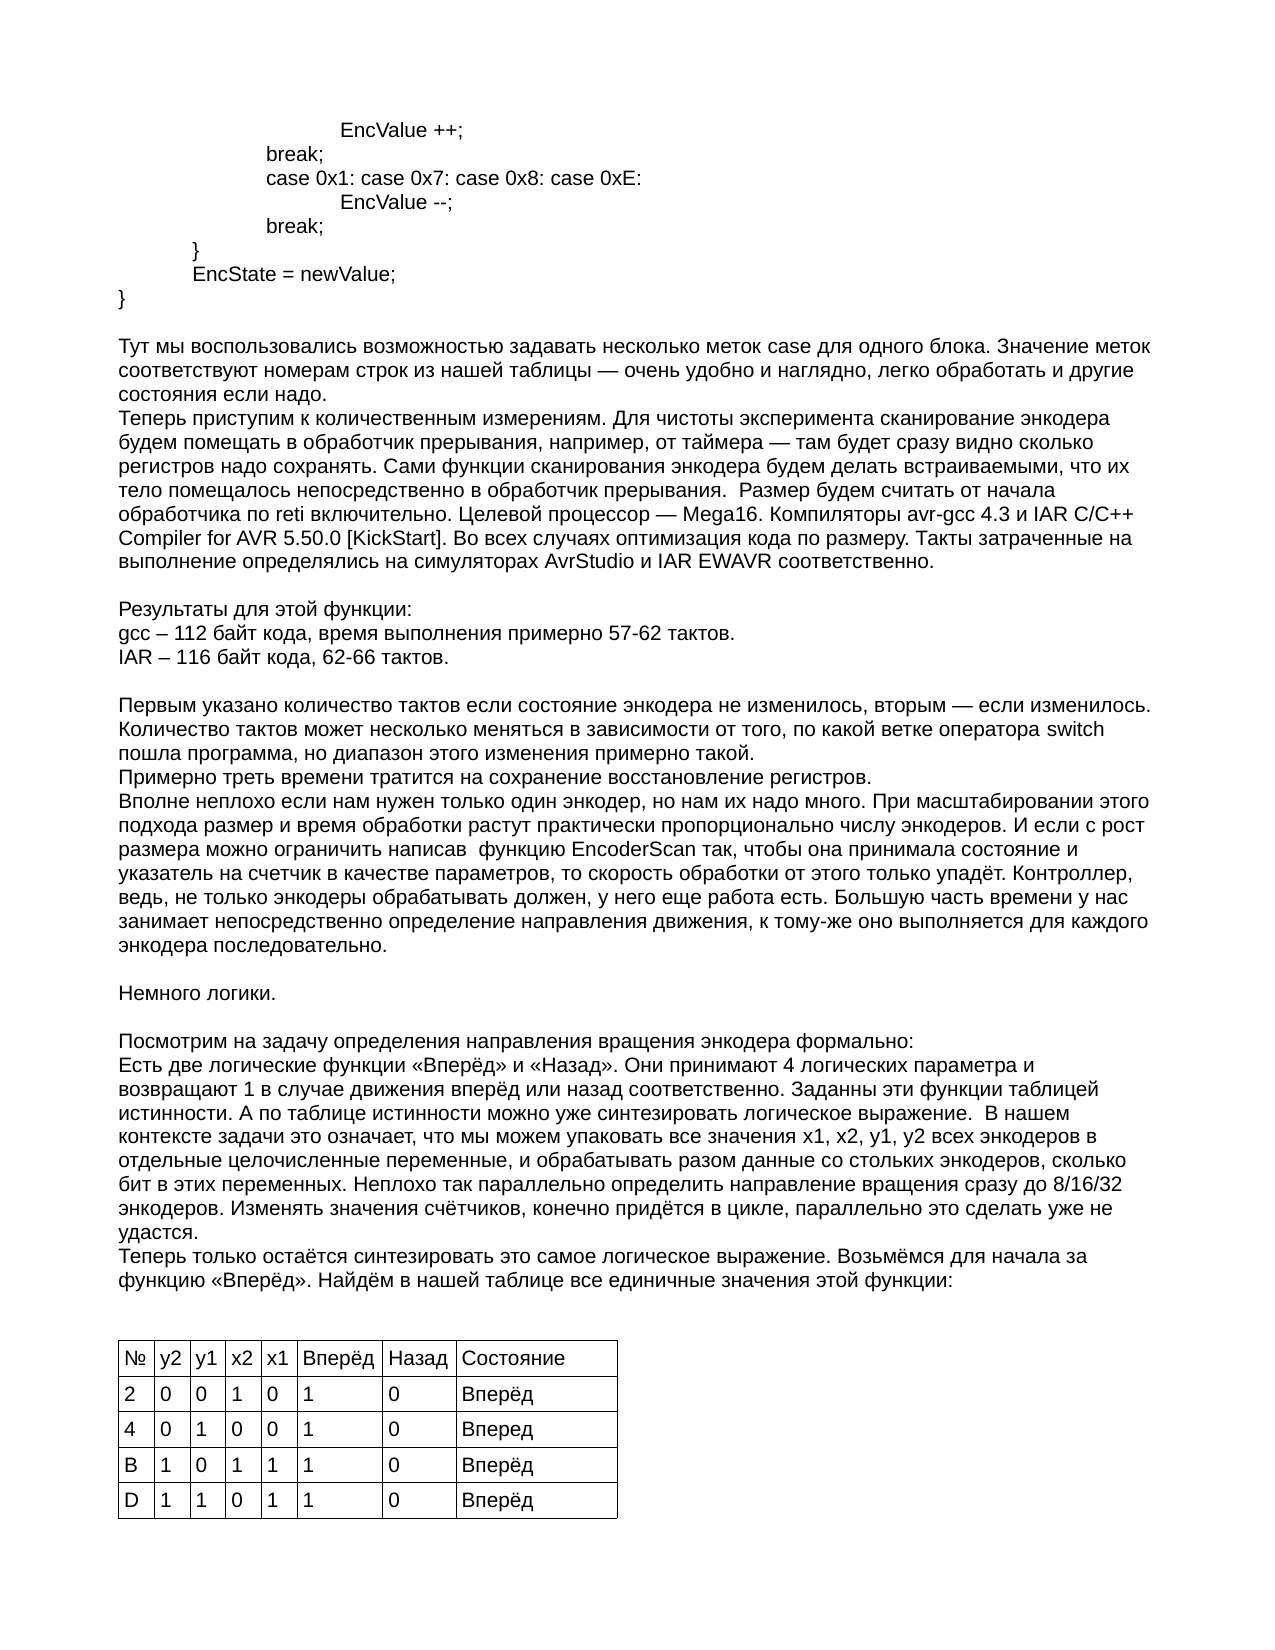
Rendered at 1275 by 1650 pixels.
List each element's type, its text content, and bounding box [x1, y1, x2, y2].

table_header x2 [226, 1341, 261, 1376]
table_cell B [119, 1448, 154, 1482]
text case 0x1: case 0x7: case 0x8: case 0xE: [118, 166, 1157, 190]
table_cell Вперёд [457, 1483, 617, 1518]
table_cell D [119, 1483, 154, 1518]
text EncValue --; [118, 190, 1157, 214]
table_cell 0 [383, 1412, 456, 1447]
table_cell 0 [383, 1377, 456, 1411]
text } [118, 286, 1157, 310]
table_header Назад [383, 1341, 456, 1376]
table_cell 0 [383, 1448, 456, 1482]
text IAR – 116 байт кода, 62-66 тактов. [118, 645, 1157, 669]
table_cell Вперёд [457, 1377, 617, 1411]
table_header Вперёд [298, 1341, 382, 1376]
table_cell 0 [262, 1377, 297, 1411]
table_cell 1 [155, 1448, 190, 1482]
table_cell 1 [298, 1412, 382, 1447]
table_header y2 [155, 1341, 190, 1376]
text EncState = newValue; [118, 262, 1157, 286]
table_cell 0 [191, 1448, 225, 1482]
table_cell 1 [298, 1448, 382, 1482]
table_cell 1 [191, 1412, 225, 1447]
text Теперь только остаётся синтезировать это самое логическое выражение. Возьмёмся для начала за функцию «Вперёд». Найдём в нашей таблице все единичные значения этой функции: [118, 1244, 1157, 1292]
text Тут мы воспользовались возможностью задавать несколько меток case для одного блока. Значение меток соответствуют номерам строк из нашей таблицы — очень удобно и наглядно, легко обработать и другие состояния если надо. [118, 334, 1157, 406]
text break; [118, 214, 1157, 238]
table_cell 1 [298, 1483, 382, 1518]
table_header Состояние [457, 1341, 617, 1376]
table_cell 0 [155, 1412, 190, 1447]
table_cell 0 [155, 1377, 190, 1411]
text Есть две логические функции «Вперёд» и «Назад». Они принимают 4 логических параметра и возвращают 1 в случае движения вперёд или назад соответственно. Заданны эти функции таблицей истинности. А по таблице истинности можно уже синтезировать логическое выражение. В нашем контексте задачи это означает, что мы можем упаковать все значения x1, x2, y1, y2 всех энкодеров в отдельные целочисленные переменные, и обрабатывать разом данные со стольких энкодеров, сколько бит в этих переменных. Неплохо так параллельно определить направление вращения сразу до 8/16/32 энкодеров. Изменять значения счётчиков, конечно придётся в цикле, параллельно это сделать уже не удастся. [118, 1052, 1157, 1244]
text break; [118, 142, 1157, 166]
text EncValue ++; [118, 118, 1157, 142]
table_cell 1 [226, 1377, 261, 1411]
table_cell 0 [191, 1377, 225, 1411]
table_cell 1 [262, 1448, 297, 1482]
table_cell 0 [226, 1483, 261, 1518]
table_cell 4 [119, 1412, 154, 1447]
text Примерно треть времени тратится на сохранение восстановление регистров. [118, 765, 1157, 789]
table_cell 0 [383, 1483, 456, 1518]
text Посмотрим на задачу определения направления вращения энкодера формально: [118, 1028, 1157, 1052]
text Теперь приступим к количественным измерениям. Для чистоты эксперимента сканирование энкодера будем помещать в обработчик прерывания, например, от таймера — там будет сразу видно сколько регистров надо сохранять. Сами функции сканирования энкодера будем делать встраиваемыми, что их тело помещалось непосредственно в обработчик прерывания. Размер будем считать от начала обработчика по reti включительно. Целевой процессор — Mega16. Компиляторы avr-gcc 4.3 и IAR C/C++ Compiler for AVR 5.50.0 [KickStart]. Во всех случаях оптимизация кода по размеру. Такты затраченные на выполнение определялись на симуляторах AvrStudio и IAR EWAVR соответственно. [118, 406, 1157, 573]
table_cell 1 [191, 1483, 225, 1518]
table_cell 1 [298, 1377, 382, 1411]
text Вполне неплохо если нам нужен только один энкодер, но нам их надо много. При масштабировании этого подхода размер и время обработки растут практически пропорционально числу энкодеров. И если с рост размера можно ограничить написав функцию EncoderScan так, чтобы она принимала состояние и указатель на счетчик в качестве параметров, то скорость обработки от этого только упадёт. Контроллер, ведь, не только энкодеры обрабатывать должен, у него еще работа есть. Большую часть времени у нас занимает непосредственно определение направления движения, к тому-же оно выполняется для каждого энкодера последовательно. [118, 789, 1157, 957]
table_cell Вперед [457, 1412, 617, 1447]
table_cell 1 [226, 1448, 261, 1482]
text Немного логики. [118, 981, 1157, 1004]
table_header № [119, 1341, 154, 1376]
table_cell 1 [262, 1483, 297, 1518]
table_header x1 [262, 1341, 297, 1376]
table_cell 0 [226, 1412, 261, 1447]
table_cell 2 [119, 1377, 154, 1411]
table_cell 1 [155, 1483, 190, 1518]
table_header y1 [191, 1341, 225, 1376]
table_cell 0 [262, 1412, 297, 1447]
text Первым указано количество тактов если состояние энкодера не изменилось, вторым — если изменилось. Количество тактов может несколько меняться в зависимости от того, по какой ветке оператора switch пошла программа, но диапазон этого изменения примерно такой. [118, 693, 1157, 765]
table_cell Вперёд [457, 1448, 617, 1482]
text gcc – 112 байт кода, время выполнения примерно 57-62 тактов. [118, 621, 1157, 645]
text } [118, 238, 1157, 262]
text Результаты для этой функции: [118, 597, 1157, 621]
